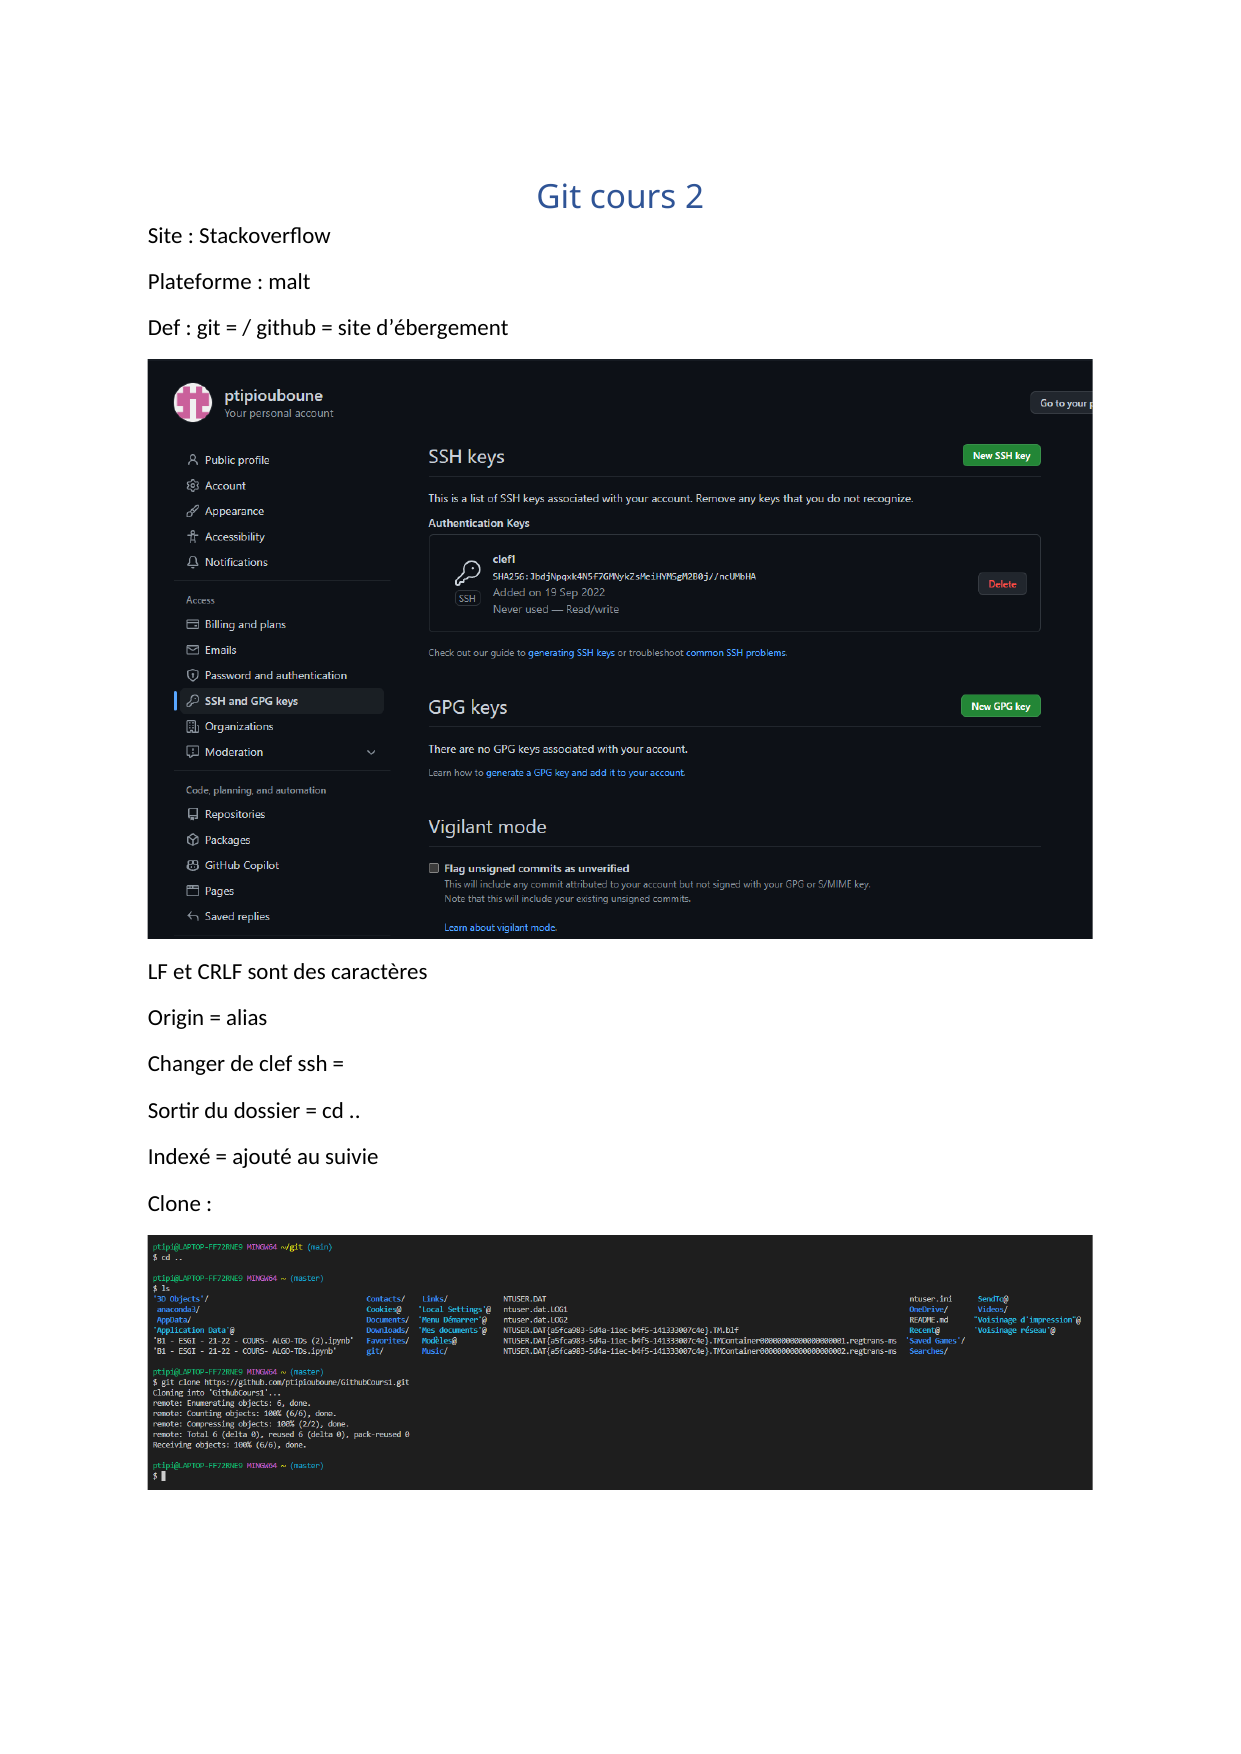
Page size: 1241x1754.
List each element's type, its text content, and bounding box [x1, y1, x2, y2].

text Plateforme : malt [148, 267, 1093, 295]
subtitle Git cours 2 [148, 173, 1093, 218]
text LF et CRLF sont des caractères [148, 957, 1093, 985]
text Clone : [148, 1189, 1093, 1217]
text Indexé = ajouté au suivie [148, 1142, 1093, 1170]
text Origin = alias [148, 1003, 1093, 1031]
text Def : git = / github = site d’ébergement [148, 313, 1093, 341]
text Changer de clef ssh = [148, 1049, 1093, 1078]
text Site : Stackoverflow [148, 221, 1093, 249]
text Sortir du dossier = cd .. [148, 1096, 1093, 1124]
